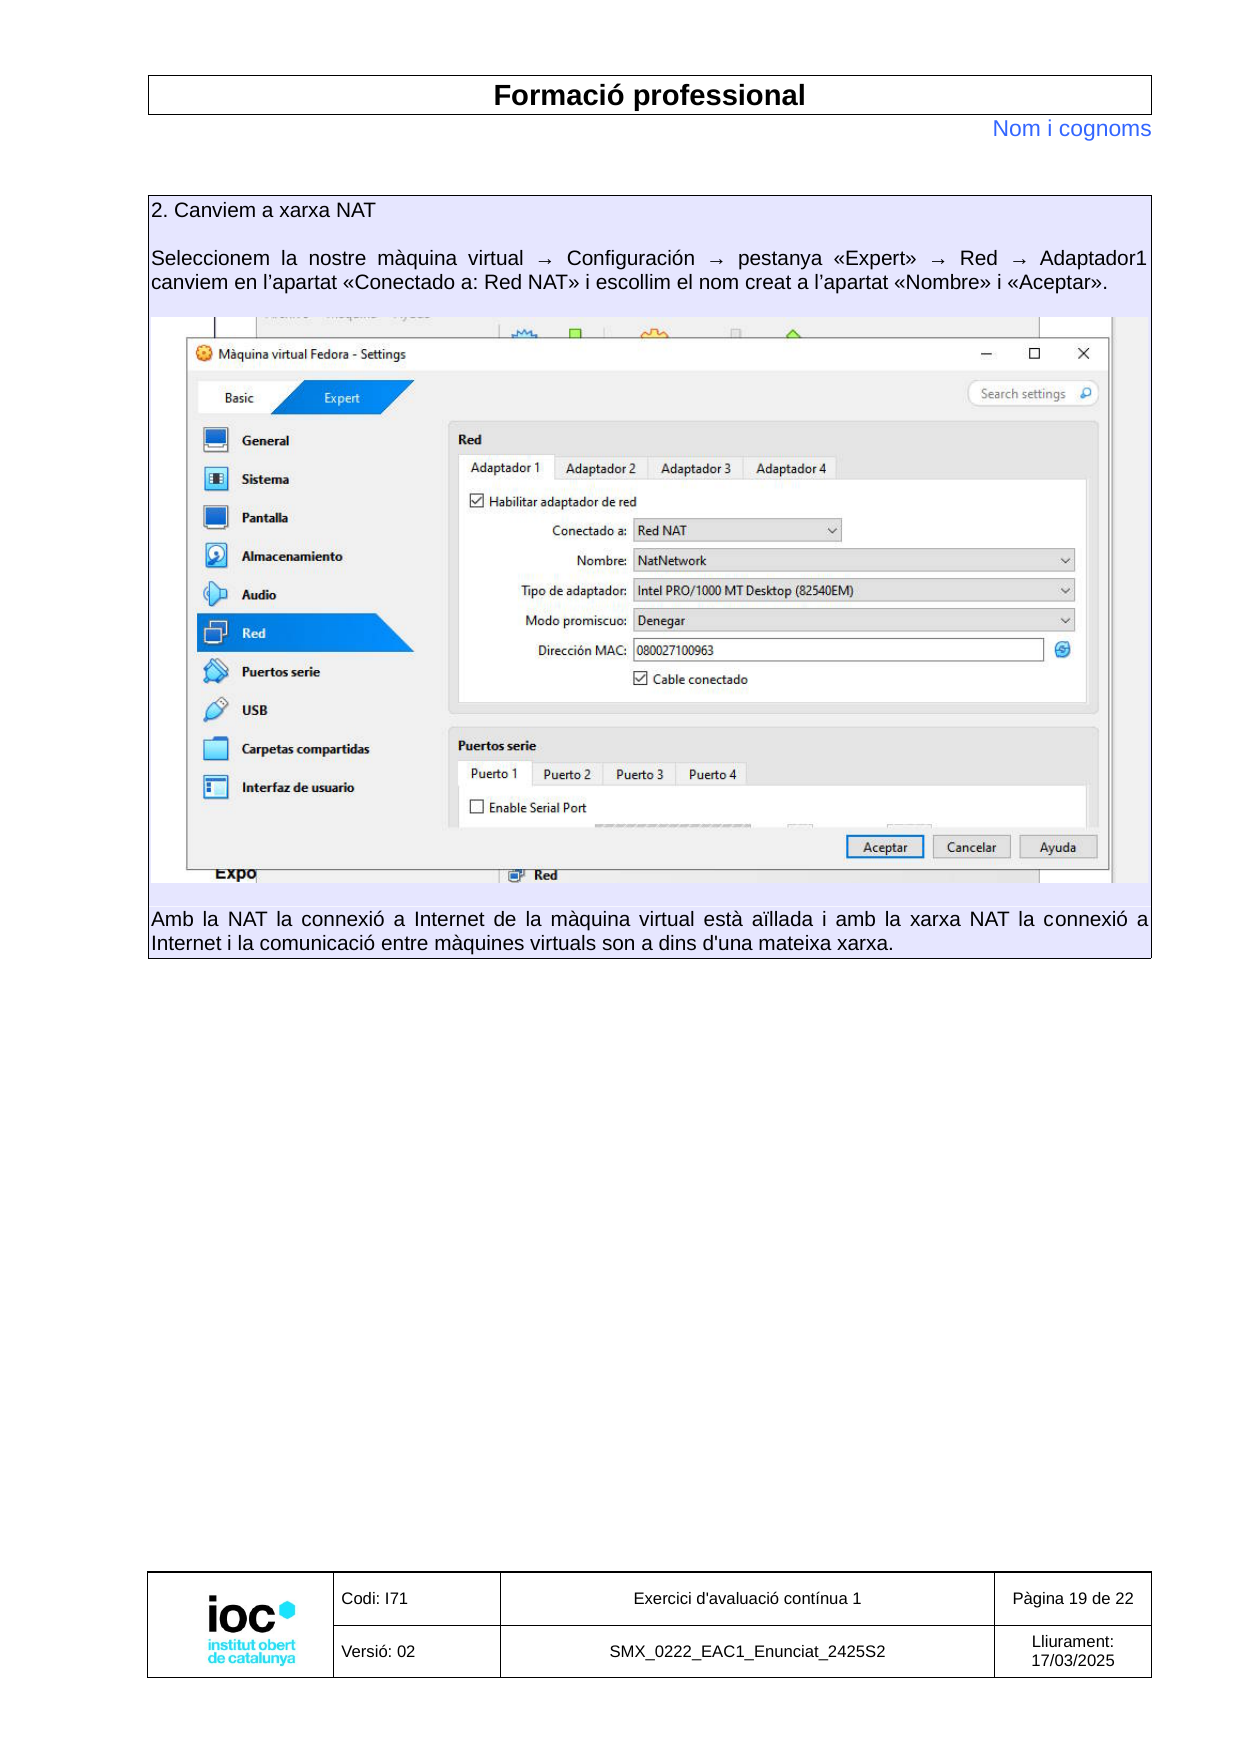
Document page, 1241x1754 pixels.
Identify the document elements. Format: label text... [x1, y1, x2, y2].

picture [150, 317, 1149, 883]
picture [195, 1581, 309, 1677]
text Seleccionem la nostre màquina virtual → Configuración → pestanya «Expert» → Red → Adaptador1 canviem en l’apartat «Conectado a: Red NAT» i escollim el nom creat a l’apartat «Nombre» i «Aceptar». [149, 243, 1151, 291]
text 2. Canviem a xarxa NAT [149, 196, 1151, 219]
text Amb la NAT la connexió a Internet de la màquina virtual està aïllada i amb la xarxa NAT la connexió a Internet i la comunicació entre màquines virtuals son a dins d'una mateixa xarxa. [149, 904, 1151, 958]
